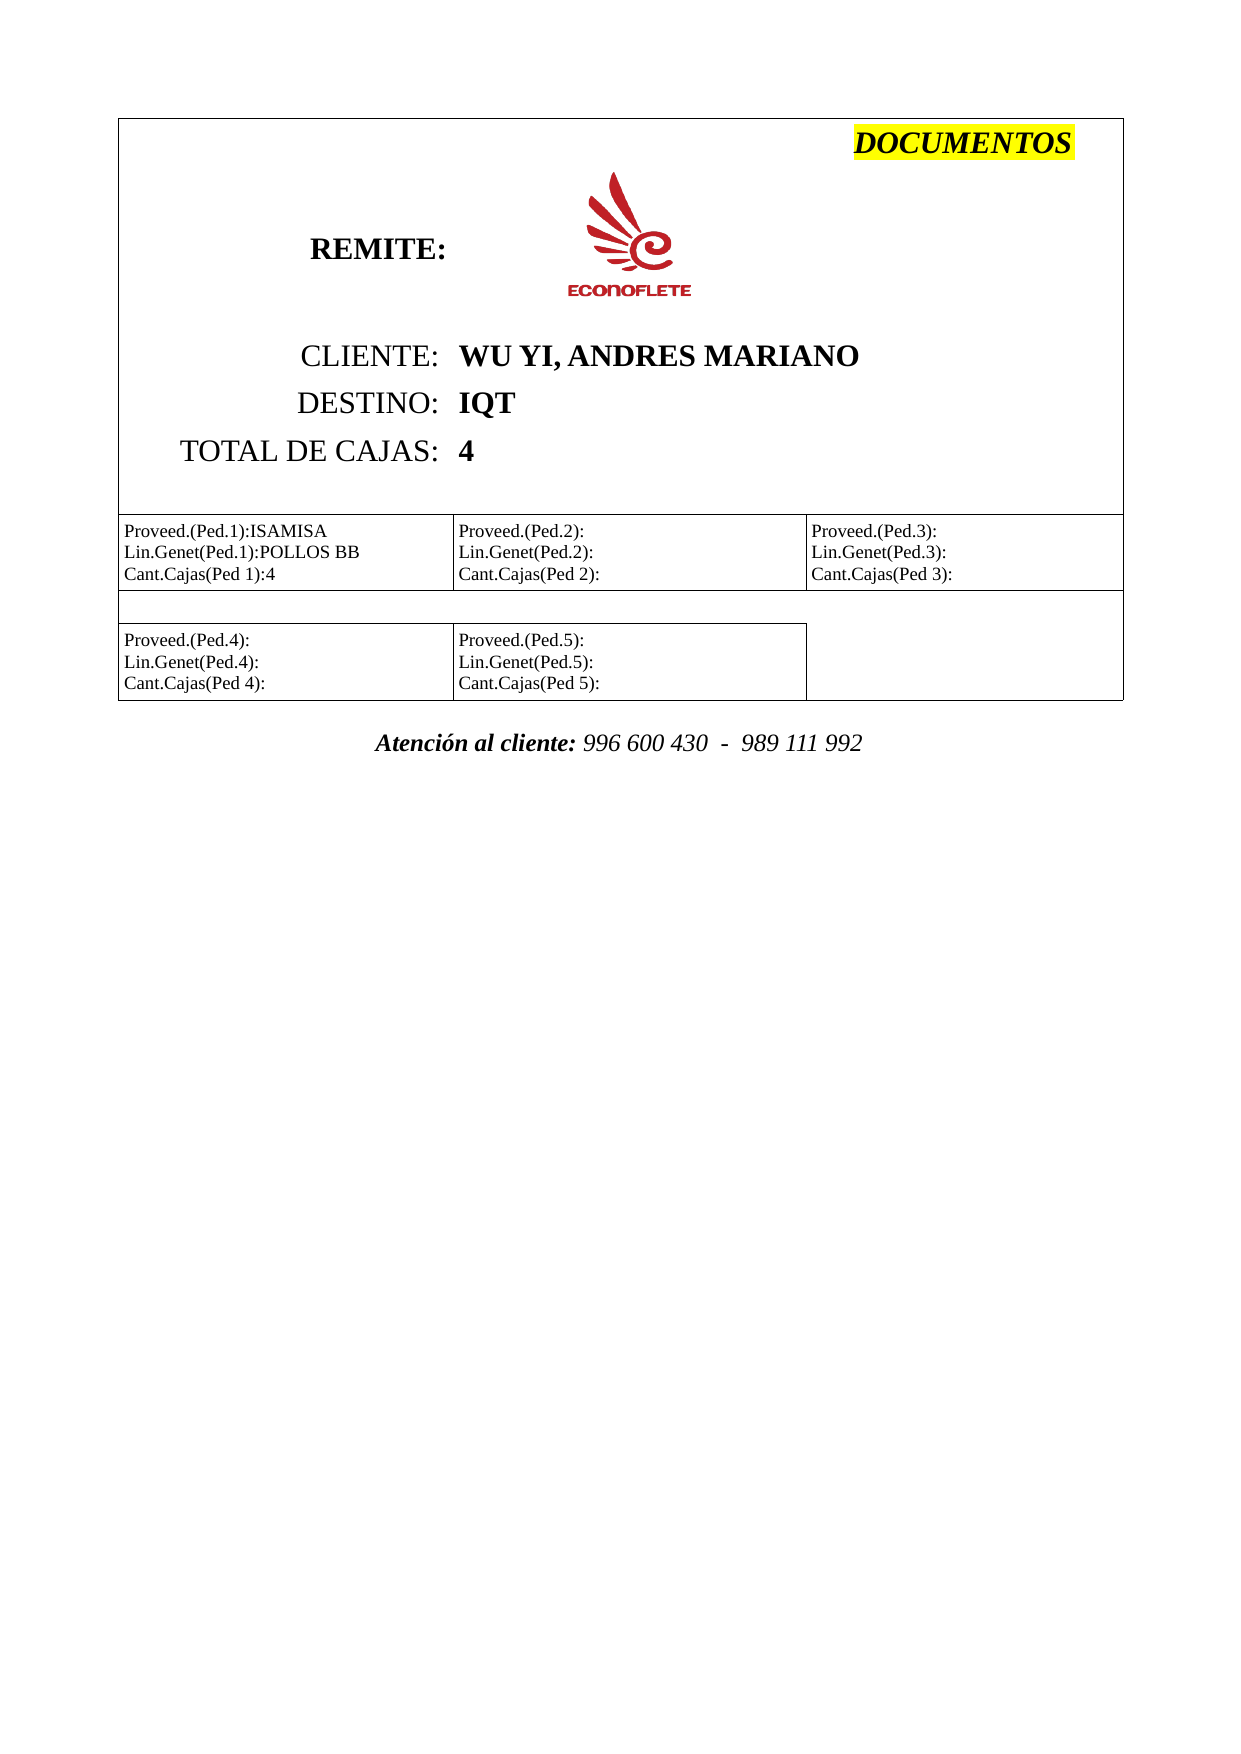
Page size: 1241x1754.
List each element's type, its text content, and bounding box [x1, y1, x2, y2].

text Atención al cliente: 996 600 430 - 989 111 992 [118, 728, 1122, 757]
table_cell WU YI, ANDRES MARIANO [453, 332, 1123, 379]
table_cell DESTINO: [119, 379, 453, 426]
table_cell [806, 379, 1123, 426]
table_cell [453, 474, 806, 514]
table_cell [453, 591, 806, 623]
table_cell 4 [453, 426, 1123, 474]
table_cell Proveed.(Ped.2): Lin.Genet(Ped.2): Cant.Cajas(Ped 2): [454, 515, 806, 590]
table_cell Proveed.(Ped.4): Lin.Genet(Ped.4): Cant.Cajas(Ped 4): [119, 624, 453, 699]
table_cell Proveed.(Ped.1):ISAMISA Lin.Genet(Ped.1):POLLOS BB Cant.Cajas(Ped 1):4 [119, 515, 453, 590]
table_cell [453, 166, 806, 332]
table_cell Proveed.(Ped.3): Lin.Genet(Ped.3): Cant.Cajas(Ped 3): [807, 515, 1123, 590]
table_cell [806, 166, 1123, 332]
table_cell [806, 474, 1123, 514]
table_cell [119, 474, 453, 514]
table_header [119, 119, 453, 166]
table_cell [806, 591, 1123, 623]
table_header DOCUMENTOS [806, 119, 1123, 166]
table_cell Proveed.(Ped.5): Lin.Genet(Ped.5): Cant.Cajas(Ped 5): [454, 624, 806, 699]
table_header [453, 119, 806, 166]
table_cell IQT [453, 379, 806, 426]
table_cell [119, 591, 453, 623]
table_cell TOTAL DE CAJAS: [119, 426, 453, 474]
table_cell [807, 623, 1123, 699]
table_cell REMITE: [119, 166, 453, 332]
table_cell CLIENTE: [119, 332, 453, 379]
picture [552, 171, 707, 297]
